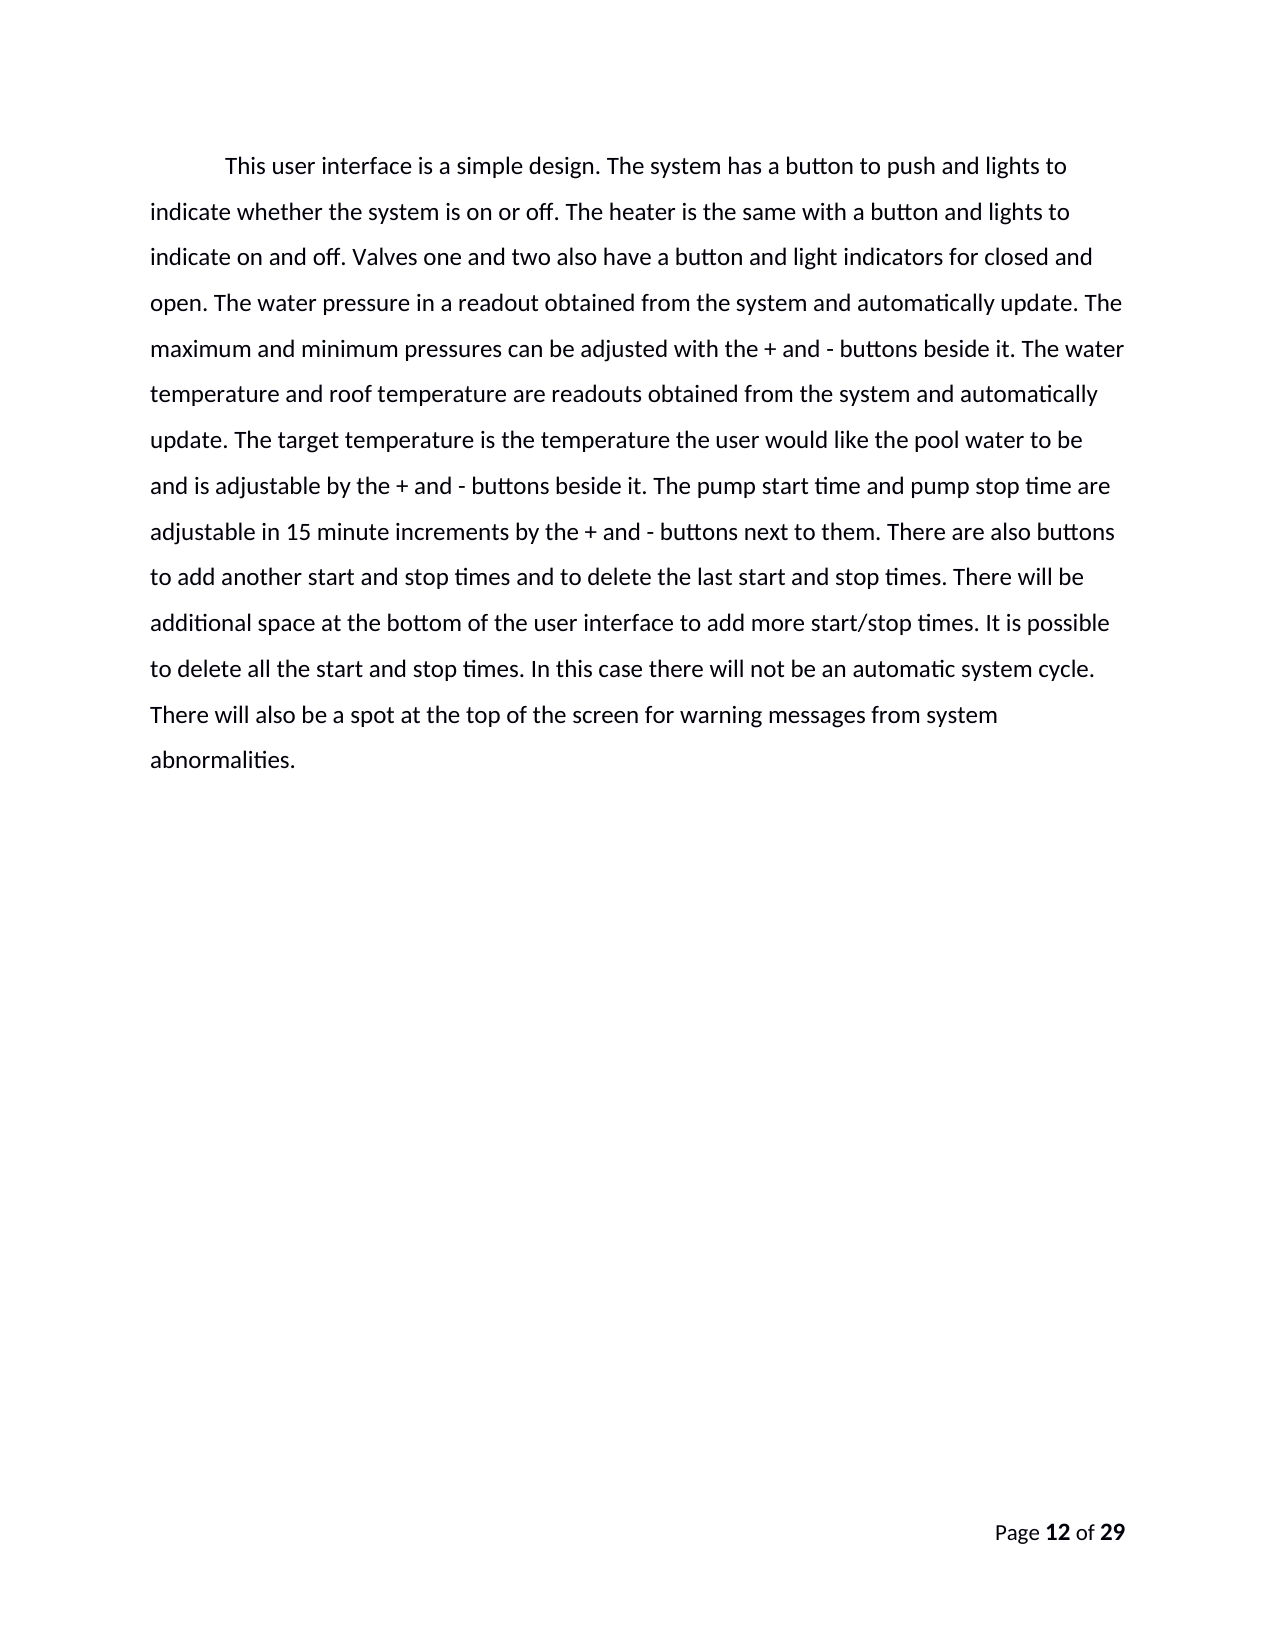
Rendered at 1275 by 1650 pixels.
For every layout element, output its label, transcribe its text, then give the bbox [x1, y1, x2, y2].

text This user interface is a simple design. The system has a button to push and lights to indicate whether the system is on or off. The heater is the same with a button and lights to indicate on and off. Valves one and two also have a button and light indicators for closed and open. The water pressure in a readout obtained from the system and automatically update. The maximum and minimum pressures can be adjusted with the + and - buttons beside it. The water temperature and roof temperature are readouts obtained from the system and automatically update. The target temperature is the temperature the user would like the pool water to be and is adjustable by the + and - buttons beside it. The pump start time and pump stop time are adjustable in 15 minute increments by the + and - buttons next to them. There are also buttons to add another start and stop times and to delete the last start and stop times. There will be additional space at the bottom of the user interface to add more start/stop times. It is possible to delete all the start and stop times. In this case there will not be an automatic system cycle. There will also be a spot at the top of the screen for warning messages from system abnormalities. [150, 150, 1125, 775]
